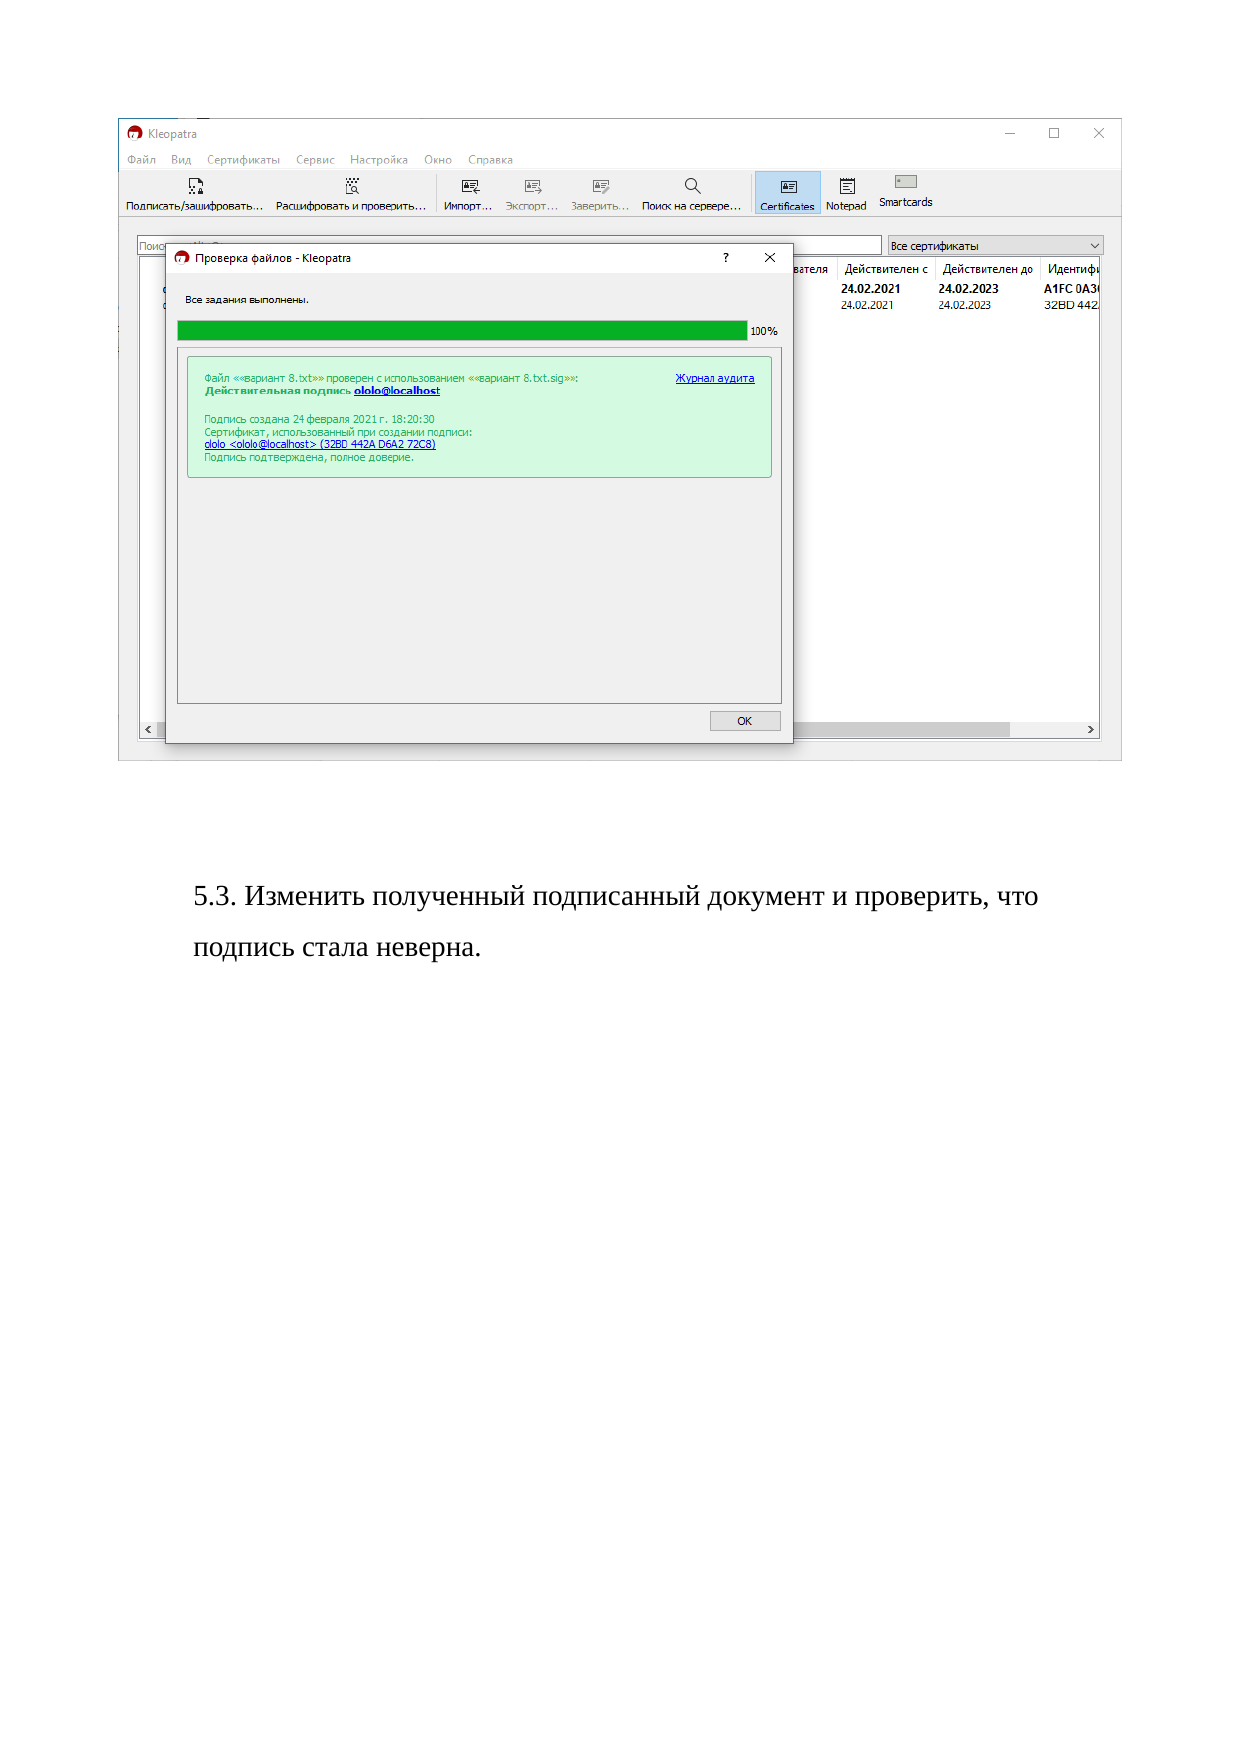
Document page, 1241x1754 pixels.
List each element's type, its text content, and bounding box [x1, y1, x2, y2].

picture [118, 118, 1122, 761]
list 5.3. Изменить полученный подписанный документ и проверить, что подпись стала неверна. [156, 878, 1122, 962]
